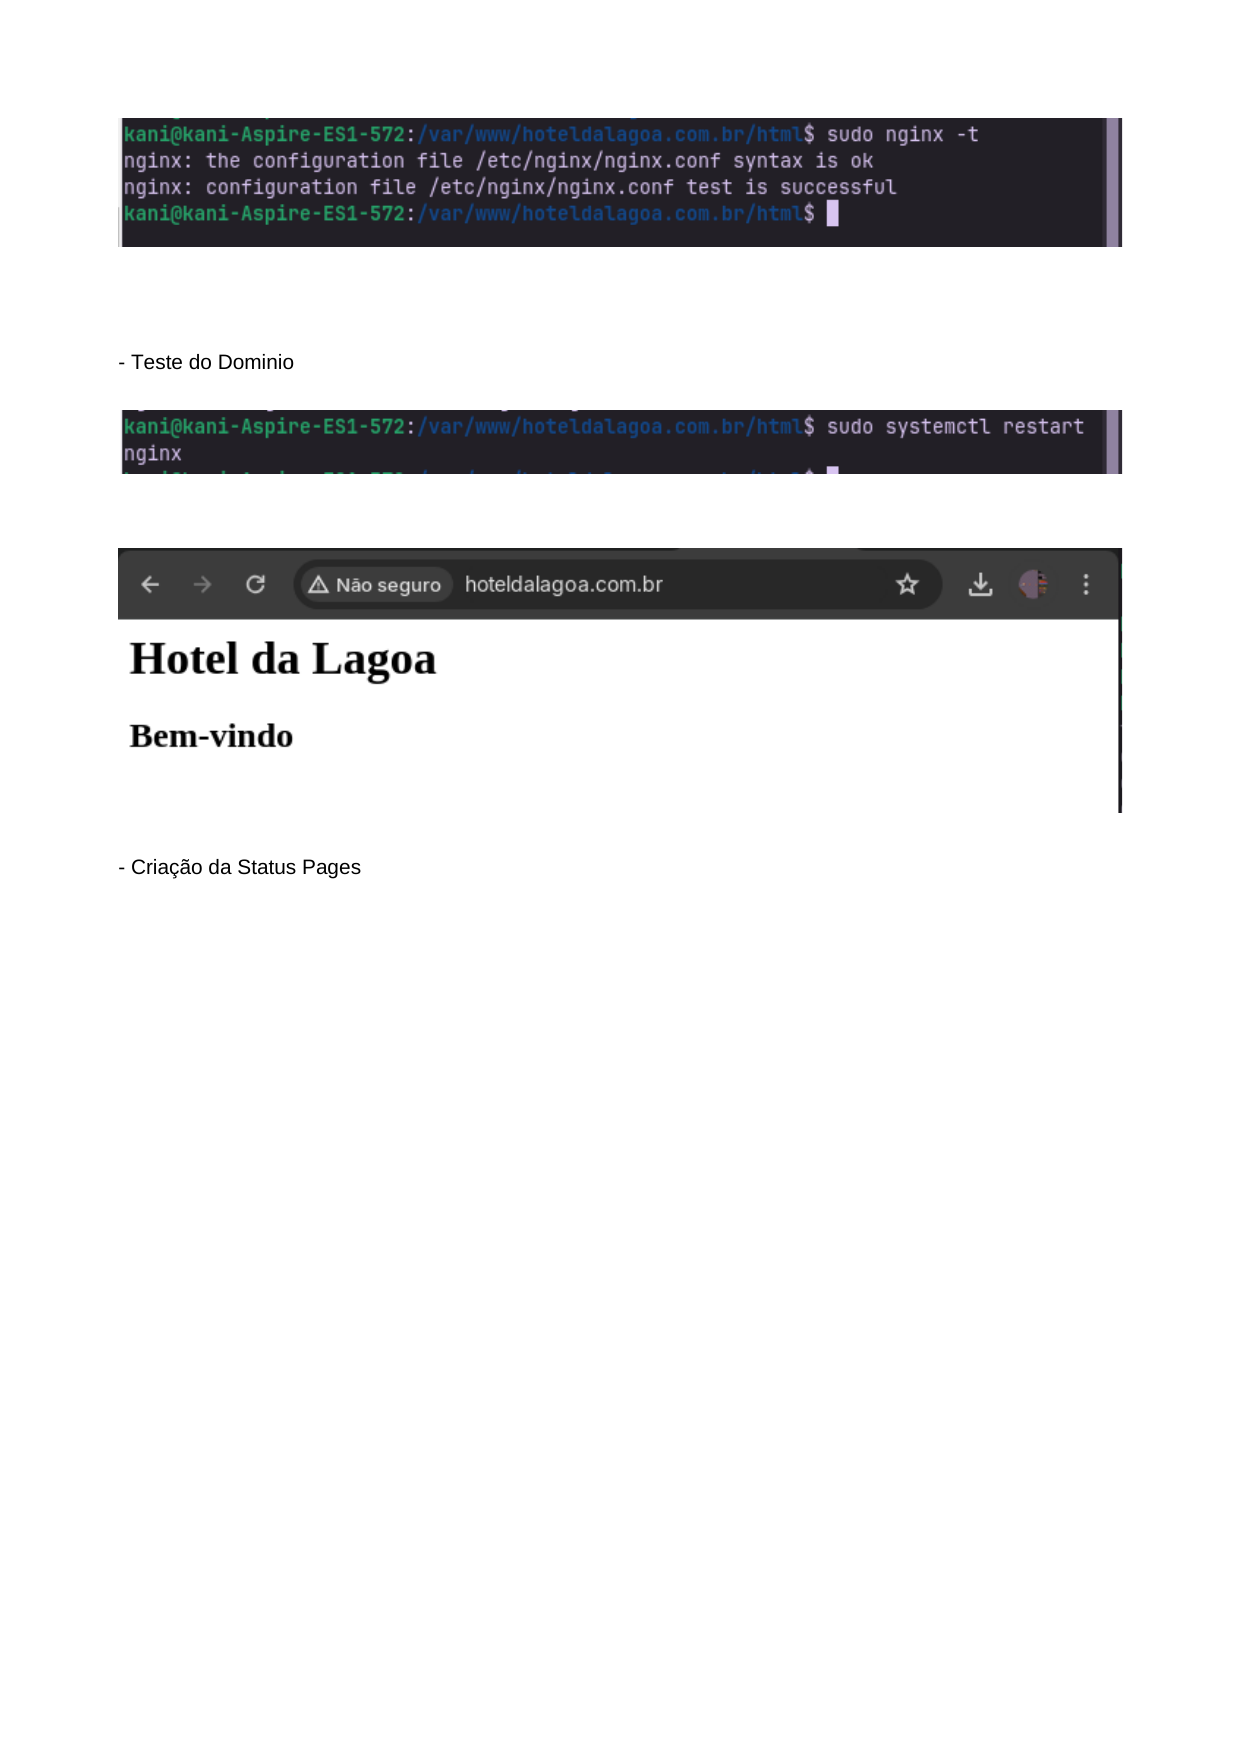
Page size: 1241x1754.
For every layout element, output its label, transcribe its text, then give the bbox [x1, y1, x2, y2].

picture [118, 410, 1123, 474]
picture [118, 548, 1123, 813]
text - Teste do Dominio [118, 350, 1122, 374]
picture [118, 118, 1123, 247]
text - Criação da Status Pages [118, 854, 1122, 878]
